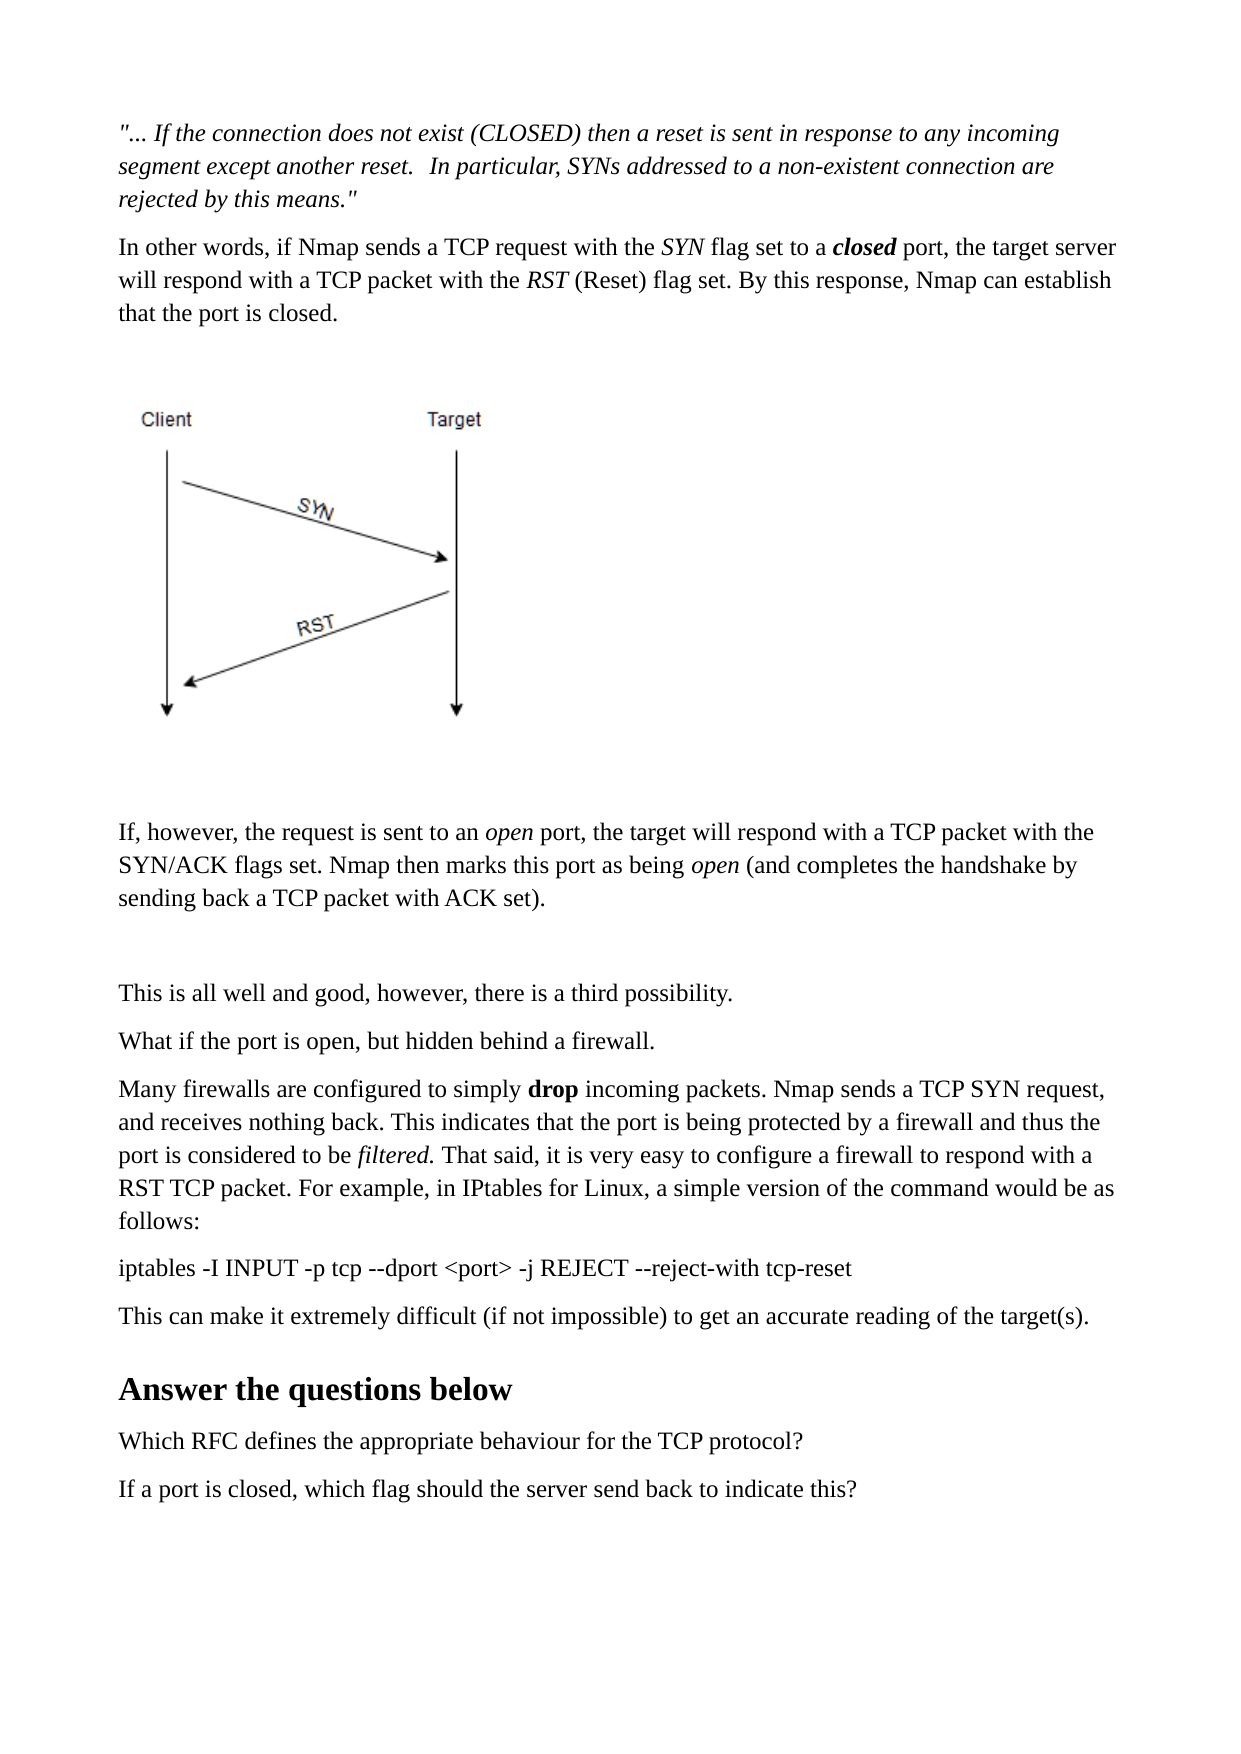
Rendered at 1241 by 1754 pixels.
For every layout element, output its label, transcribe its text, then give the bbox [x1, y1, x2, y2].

subtitle Answer the questions below [118, 1369, 1122, 1408]
text This can make it extremely difficult (if not impossible) to get an accurate reading of the target(s). [118, 1301, 1122, 1330]
text "... If the connection does not exist (CLOSED) then a reset is sent in response to any incoming segment except another reset. In particular, SYNs addressed to a non-existent connection are rejected by this means." [118, 118, 1122, 213]
picture [118, 393, 528, 751]
text What if the port is open, but hidden behind a firewall. [118, 1026, 1122, 1055]
text In other words, if Nmap sends a TCP request with the SYN flag set to a closed port, the target server will respond with a TCP packet with the RST (Reset) flag set. By this response, Nmap can establish that the port is closed. [118, 232, 1122, 327]
text If, however, the request is sent to an open port, the target will respond with a TCP packet with the SYN/ACK flags set. Nmap then marks this port as being open (and completes the handshake by sending back a TCP packet with ACK set). [118, 817, 1122, 912]
text This is all well and good, however, there is a third possibility. [118, 978, 1122, 1007]
text Many firewalls are configured to simply drop incoming packets. Nmap sends a TCP SYN request, and receives nothing back. This indicates that the port is being protected by a firewall and thus the port is considered to be filtered. That said, it is very easy to configure a firewall to respond with a RST TCP packet. For example, in IPtables for Linux, a simple version of the command would be as follows: [118, 1074, 1122, 1234]
text Which RFC defines the appropriate behaviour for the TCP protocol? [118, 1426, 1122, 1455]
text iptables -I INPUT -p tcp --dport <port> -j REJECT --reject-with tcp-reset [118, 1253, 1122, 1282]
text If a port is closed, which flag should the server send back to indicate this? [118, 1474, 1122, 1502]
